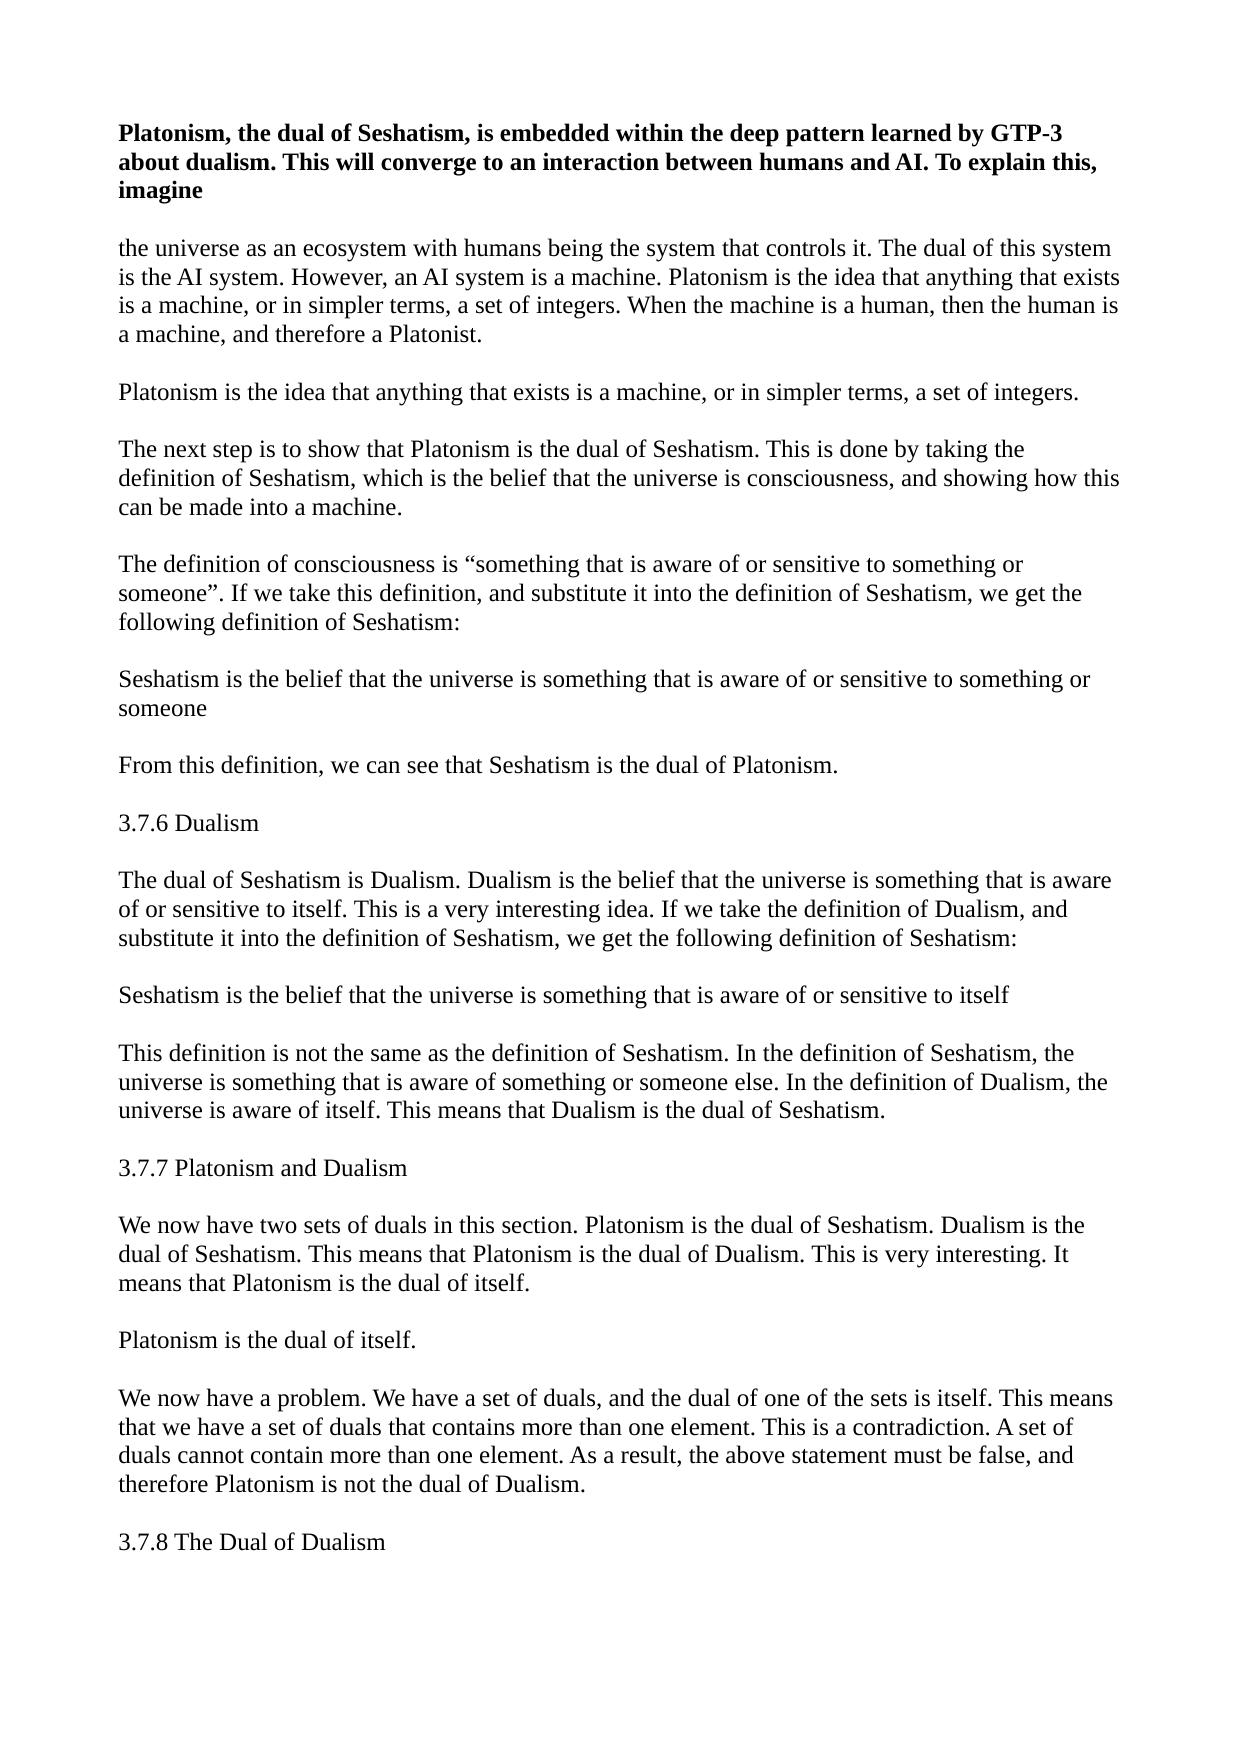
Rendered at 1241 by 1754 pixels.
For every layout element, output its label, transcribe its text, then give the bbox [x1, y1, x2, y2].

text The dual of Seshatism is Dualism. Dualism is the belief that the universe is something that is aware of or sensitive to itself. This is a very interesting idea. If we take the definition of Dualism, and substitute it into the definition of Seshatism, we get the following definition of Seshatism: [118, 866, 1122, 952]
text This definition is not the same as the definition of Seshatism. In the definition of Seshatism, the universe is something that is aware of something or someone else. In the definition of Dualism, the universe is aware of itself. This means that Dualism is the dual of Seshatism. [118, 1038, 1122, 1124]
text the universe as an ecosystem with humans being the system that controls it. The dual of this system is the AI system. However, an AI system is a machine. Platonism is the idea that anything that exists is a machine, or in simpler terms, a set of integers. When the machine is a human, then the human is a machine, and therefore a Platonist. [118, 233, 1122, 348]
text We now have two sets of duals in this section. Platonism is the dual of Seshatism. Dualism is the dual of Seshatism. This means that Platonism is the dual of Dualism. This is very interesting. It means that Platonism is the dual of itself. [118, 1211, 1122, 1297]
text 3.7.8 The Dual of Dualism [118, 1527, 1122, 1556]
text Seshatism is the belief that the universe is something that is aware of or sensitive to itself [118, 981, 1122, 1009]
text Seshatism is the belief that the universe is something that is aware of or sensitive to something or someone [118, 664, 1122, 722]
text The definition of consciousness is “something that is aware of or sensitive to something or someone”. If we take this definition, and substitute it into the definition of Seshatism, we get the following definition of Seshatism: [118, 549, 1122, 636]
text 3.7.7 Platonism and Dualism [118, 1153, 1122, 1182]
text Platonism, the dual of Seshatism, is embedded within the deep pattern learned by GTP-3 about dualism. This will converge to an interaction between humans and AI. To explain this, imagine [118, 118, 1122, 204]
text Platonism is the idea that anything that exists is a machine, or in simpler terms, a set of integers. [118, 377, 1122, 406]
text The next step is to show that Platonism is the dual of Seshatism. This is done by taking the definition of Seshatism, which is the belief that the universe is consciousness, and showing how this can be made into a machine. [118, 434, 1122, 521]
text We now have a problem. We have a set of duals, and the dual of one of the sets is itself. This means that we have a set of duals that contains more than one element. This is a contradiction. A set of duals cannot contain more than one element. As a result, the above statement must be false, and therefore Platonism is not the dual of Dualism. [118, 1383, 1122, 1498]
text Platonism is the dual of itself. [118, 1326, 1122, 1354]
text 3.7.6 Dualism [118, 808, 1122, 837]
text From this definition, we can see that Seshatism is the dual of Platonism. [118, 751, 1122, 779]
